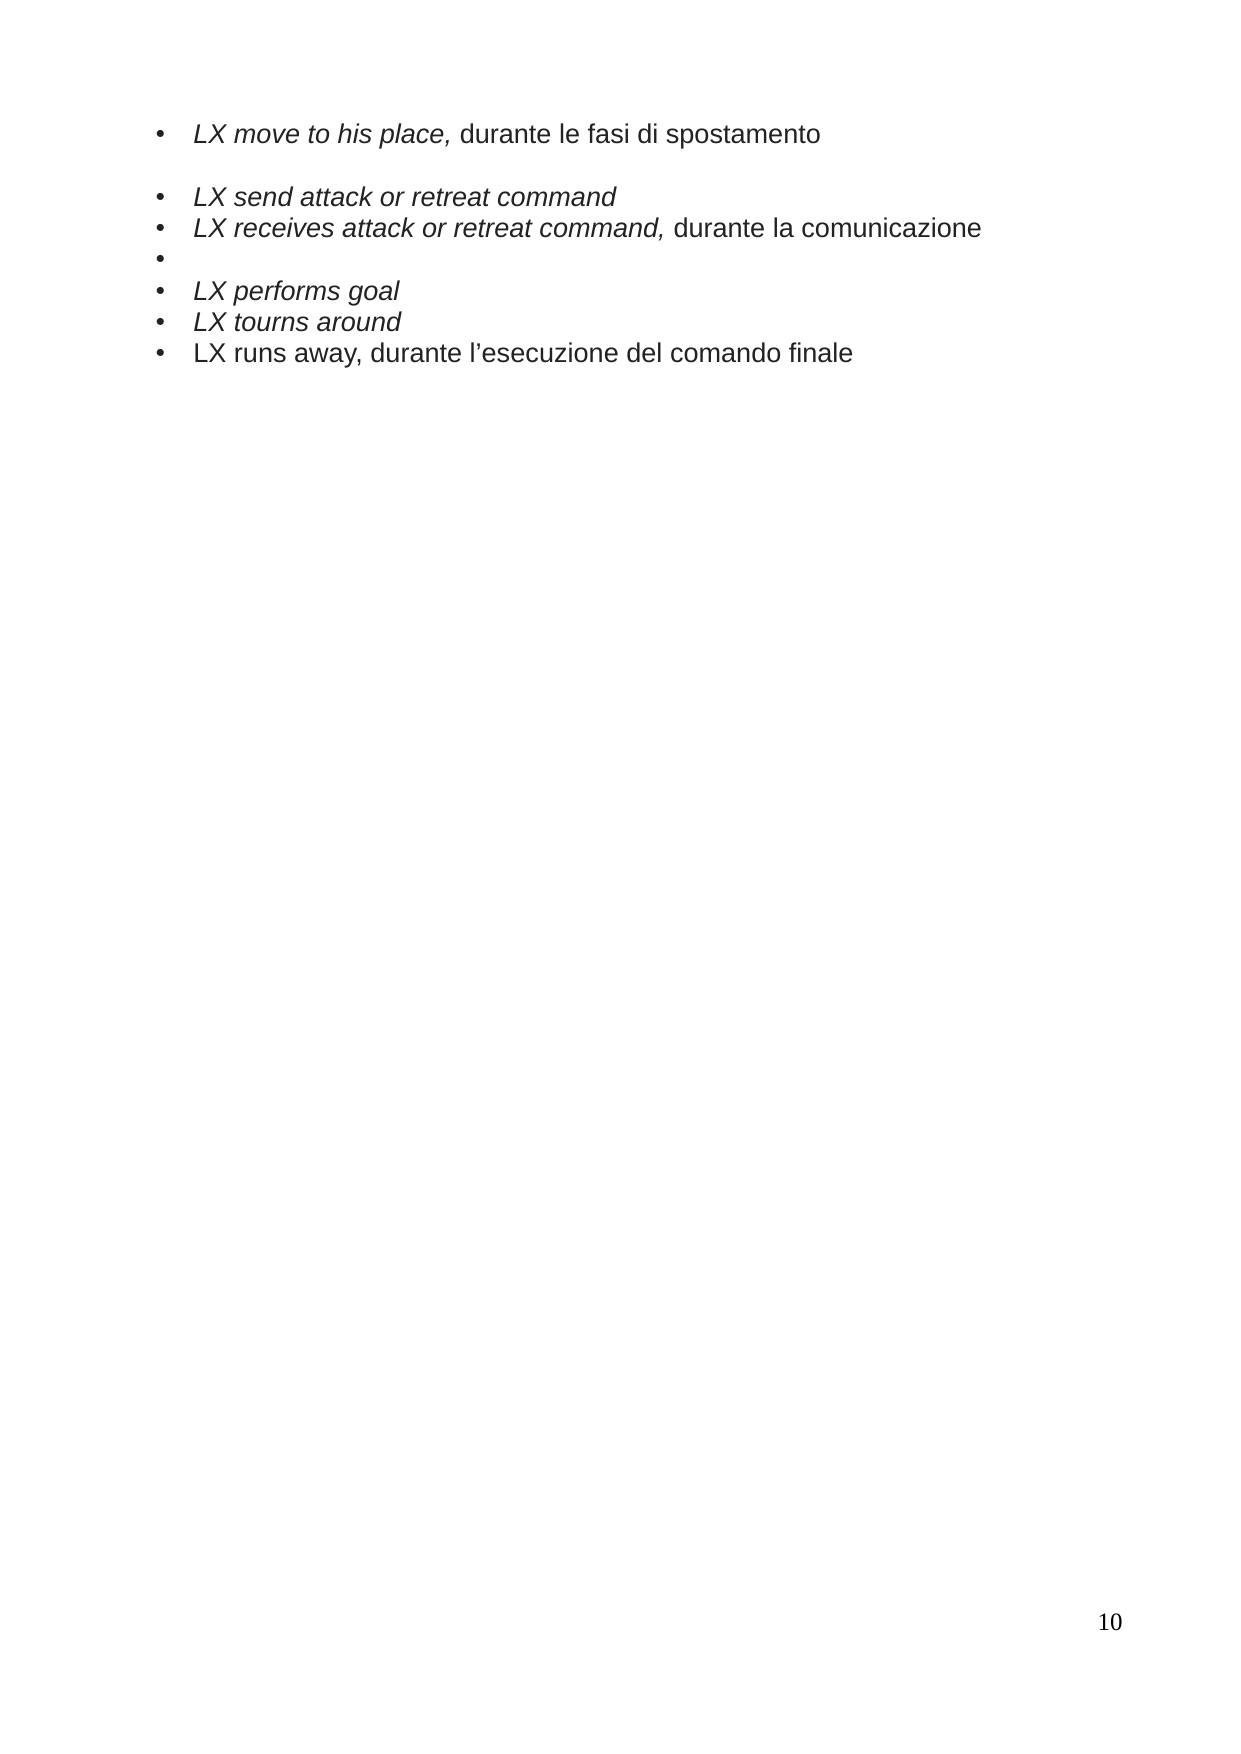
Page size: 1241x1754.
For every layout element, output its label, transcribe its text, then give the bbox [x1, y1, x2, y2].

list LX send attack or retreat command [156, 181, 1122, 212]
list LX tourns around [156, 306, 1122, 337]
list LX receives attack or retreat command, durante la comunicazione [156, 212, 1122, 243]
list LX runs away, durante l’esecuzione del comando finale [156, 337, 1122, 369]
list LX move to his place, durante le fasi di spostamento [156, 118, 1122, 181]
list LX performs goal [156, 275, 1122, 306]
